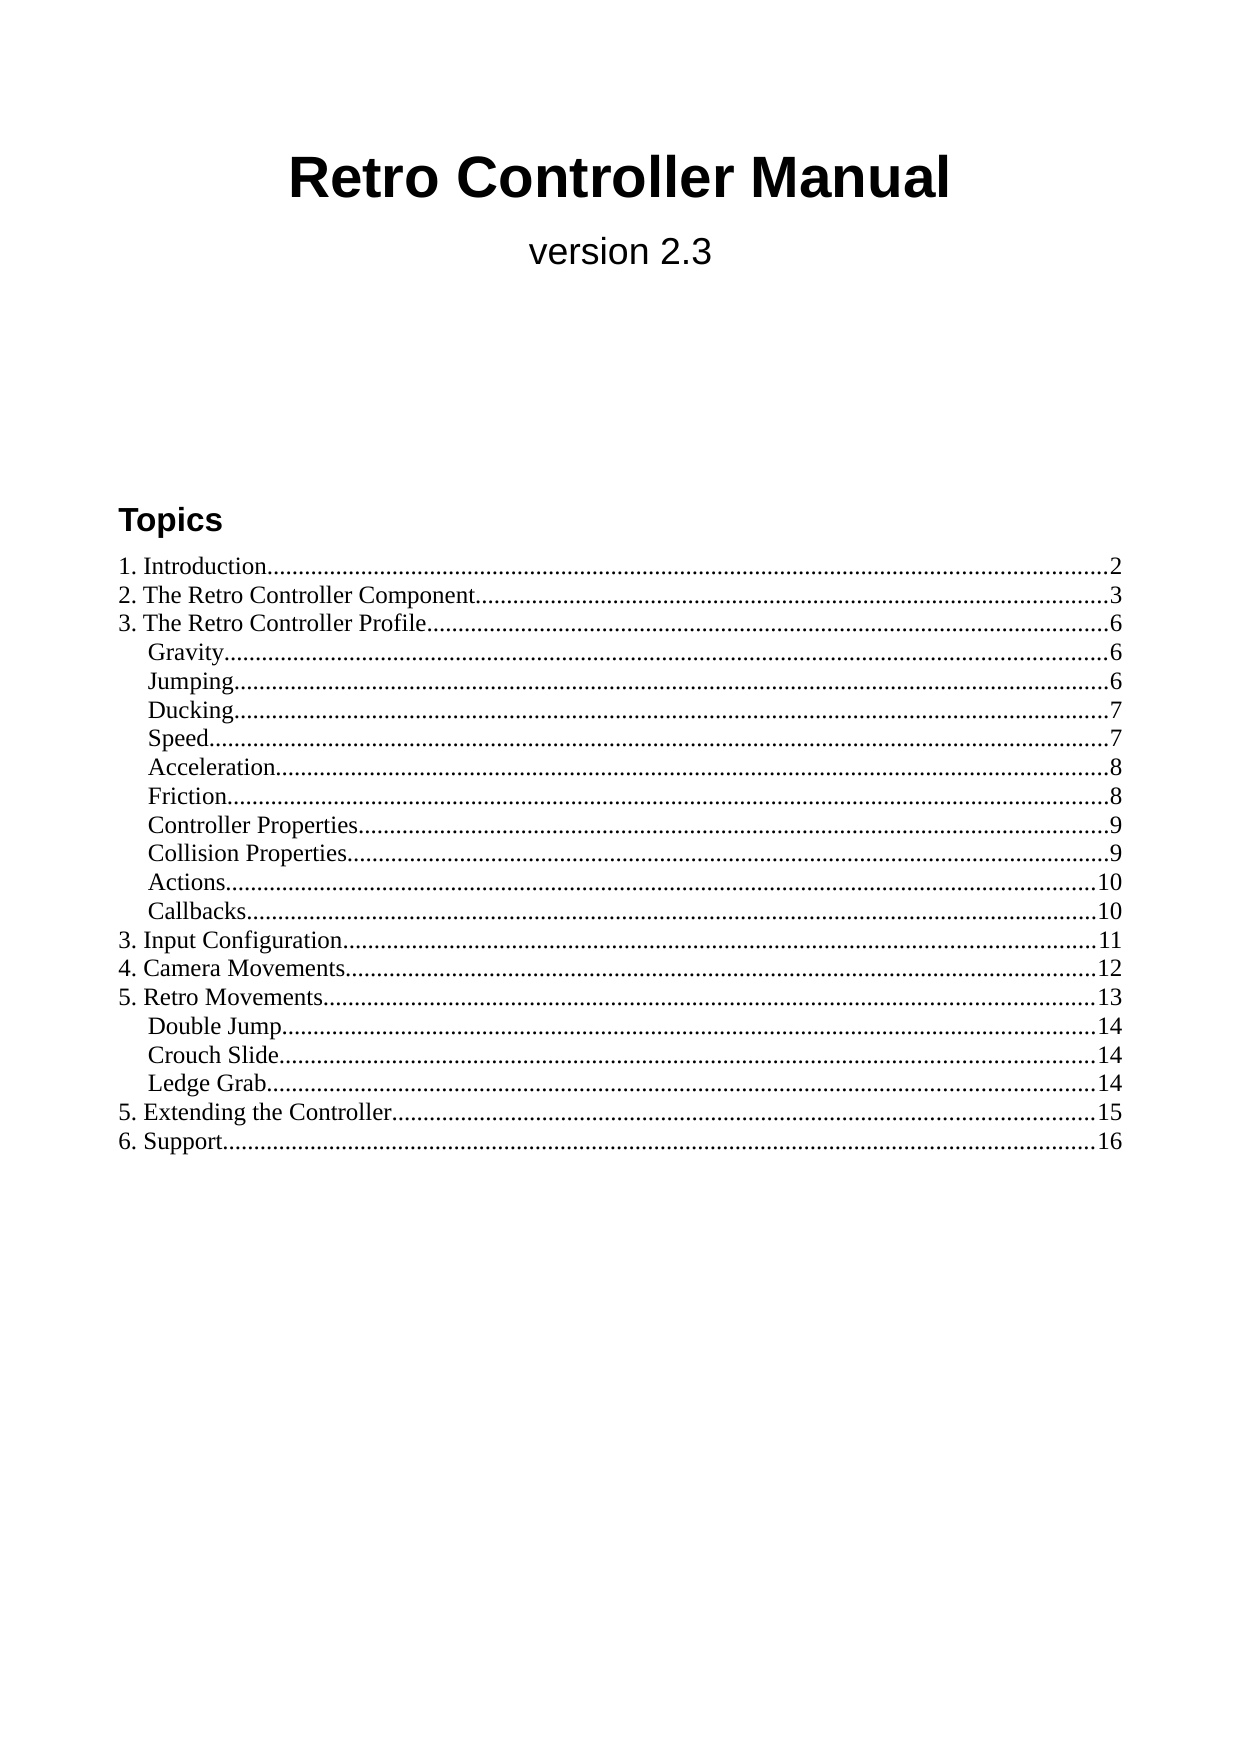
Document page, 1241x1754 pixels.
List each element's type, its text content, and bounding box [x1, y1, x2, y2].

text Acceleration 8 [148, 752, 1122, 781]
text 1. Introduction 2 [118, 551, 1122, 580]
text Callbacks 10 [148, 896, 1122, 925]
text Friction 8 [148, 781, 1122, 810]
text 5. Extending the Controller 15 [118, 1097, 1122, 1126]
text 4. Camera Movements 12 [118, 953, 1122, 982]
title Retro Controller Manual [118, 143, 1122, 210]
text Jumping 6 [148, 666, 1122, 695]
text Controller Properties 9 [148, 810, 1122, 838]
text 2. The Retro Controller Component 3 [118, 580, 1122, 608]
text 3. The Retro Controller Profile 6 [118, 608, 1122, 637]
text Crouch Slide 14 [148, 1040, 1122, 1068]
text Actions 10 [148, 867, 1122, 896]
text Speed 7 [148, 723, 1122, 752]
subtitle Topics [118, 500, 1122, 538]
text Ledge Grab 14 [148, 1068, 1122, 1097]
subtitle version 2.3 [118, 229, 1122, 272]
text Ducking 7 [148, 695, 1122, 723]
text Gravity 6 [148, 637, 1122, 666]
text 5. Retro Movements 13 [118, 982, 1122, 1011]
text 6. Support 16 [118, 1126, 1122, 1155]
text Collision Properties 9 [148, 838, 1122, 867]
text Double Jump 14 [148, 1011, 1122, 1040]
text 3. Input Configuration 11 [118, 925, 1122, 953]
